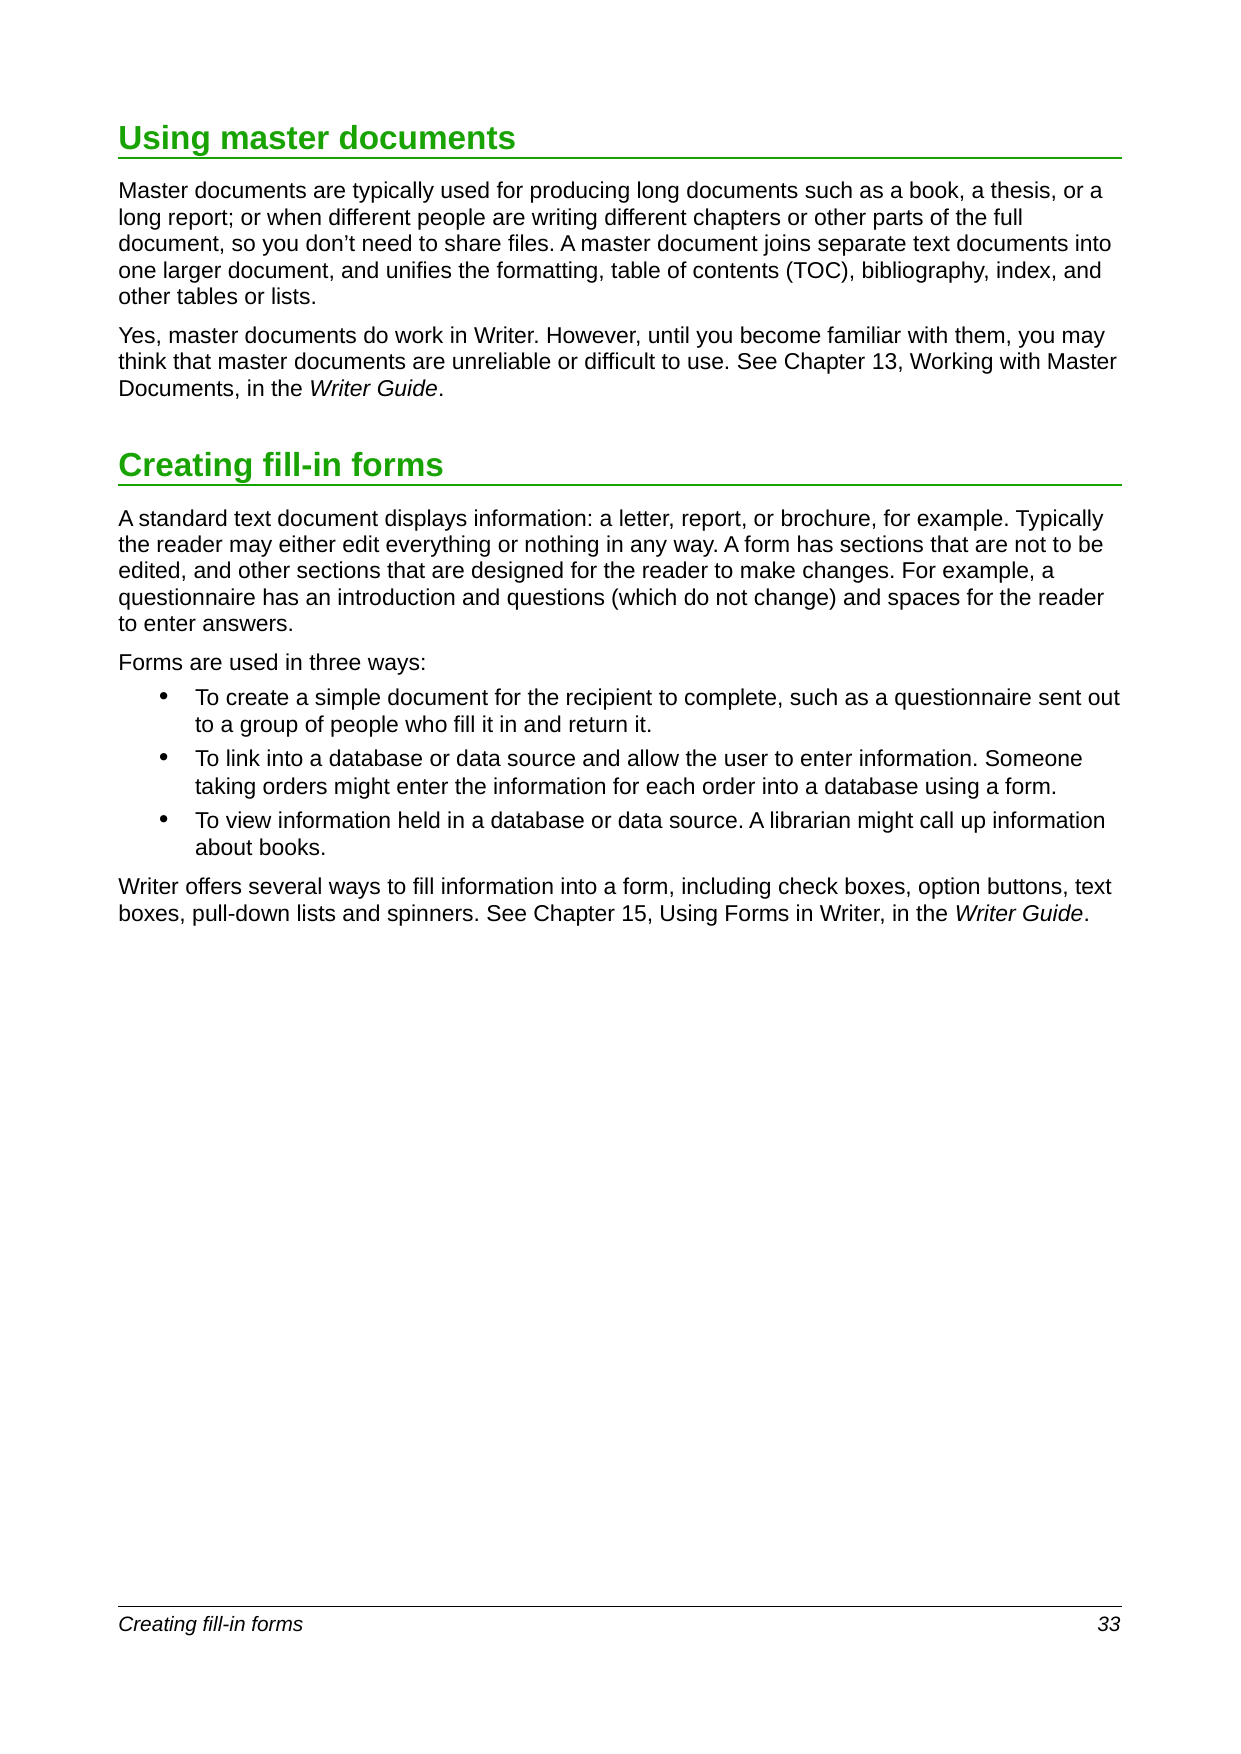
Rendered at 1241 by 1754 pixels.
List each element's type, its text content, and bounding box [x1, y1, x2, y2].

text A standard text document displays information: a letter, report, or brochure, for example. Typically the reader may either edit everything or nothing in any way. A form has sections that are not to be edited, and other sections that are designed for the reader to make changes. For example, a questionnaire has an introduction and questions (which do not change) and spaces for the reader to enter answers. [118, 504, 1122, 636]
text Master documents are typically used for producing long documents such as a book, a thesis, or a long report; or when different people are writing different chapters or other parts of the full document, so you don’t need to share files. A master document joins separate text documents into one larger document, and unifies the formatting, table of contents (TOC), bibliography, index, and other tables or lists. [118, 177, 1122, 309]
list To view information held in a database or data source. A librarian might call up information about books. [156, 805, 1122, 861]
text Yes, master documents do work in Writer. However, until you become familiar with them, you may think that master documents are unreliable or difficult to use. See Chapter 13, Working with Master Documents, in the Writer Guide. [118, 322, 1122, 401]
subtitle Using master documents [118, 118, 1122, 157]
subtitle Creating fill-in forms [118, 445, 1122, 484]
text Writer offers several ways to fill information into a form, including check boxes, option buttons, text boxes, pull-down lists and spinners. See Chapter 15, Using Forms in Writer, in the Writer Guide. [118, 873, 1122, 926]
list To link into a database or data source and allow the user to enter information. Someone taking orders might enter the information for each order into a database using a form. [156, 743, 1122, 799]
list To create a simple document for the recipient to complete, such as a questionnaire sent out to a group of people who fill it in and return it. [156, 682, 1122, 737]
list Forms are used in three ways: [118, 649, 1122, 675]
